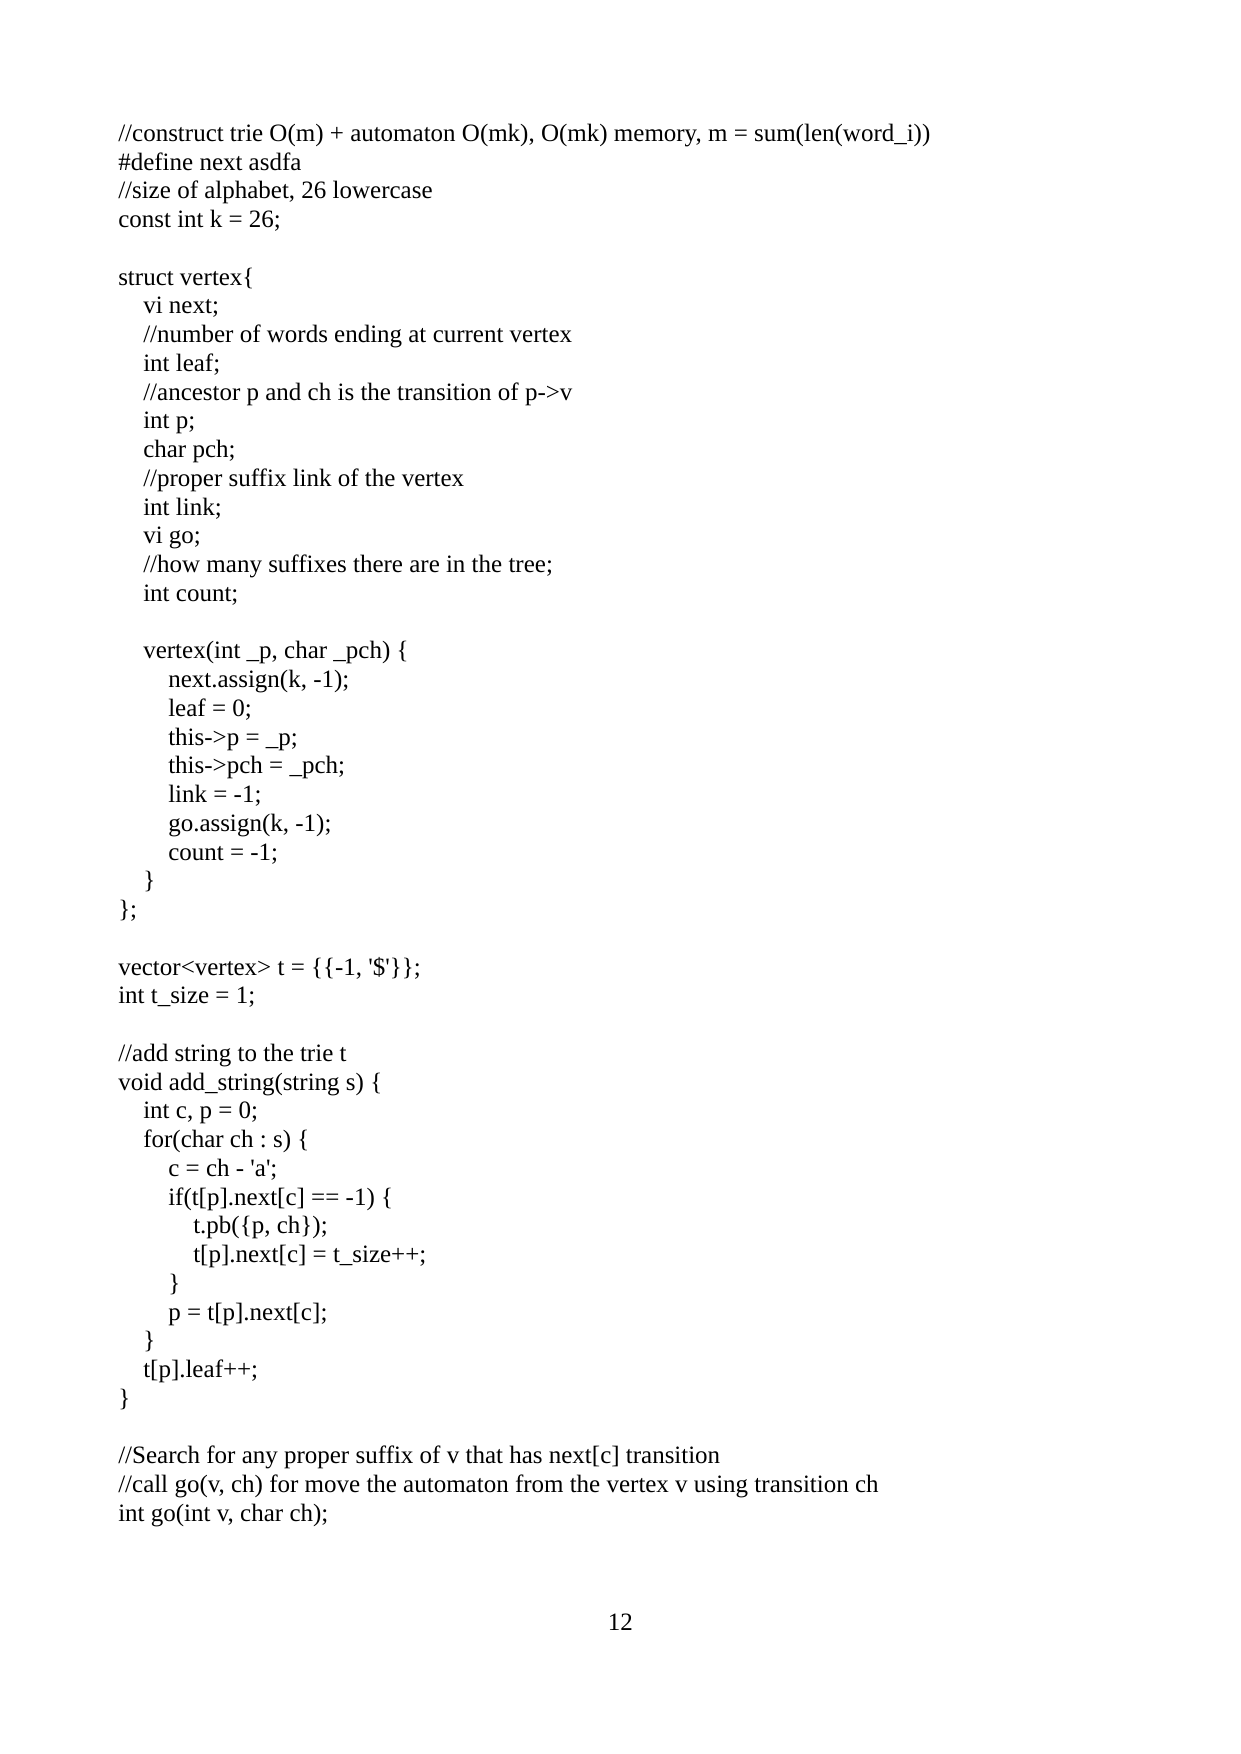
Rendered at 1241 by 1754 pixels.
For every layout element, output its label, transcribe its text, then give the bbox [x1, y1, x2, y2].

text char pch; [118, 434, 1122, 463]
text int leaf; [118, 348, 1122, 377]
text go.assign(k, -1); [118, 808, 1122, 837]
text } [118, 1383, 1122, 1412]
text //call go(v, ch) for move the automaton from the vertex v using transition ch [118, 1469, 1122, 1498]
text t.pb({p, ch}); [118, 1211, 1122, 1239]
text //proper suffix link of the vertex [118, 463, 1122, 492]
text int count; [118, 578, 1122, 607]
text } [118, 1268, 1122, 1297]
text } [118, 866, 1122, 894]
text //number of words ending at current vertex [118, 319, 1122, 348]
text //construct trie O(m) + automaton O(mk), O(mk) memory, m = sum(len(word_i)) [118, 118, 1122, 147]
text //Search for any proper suffix of v that has next[c] transition [118, 1441, 1122, 1469]
text int go(int v, char ch); [118, 1498, 1122, 1527]
text }; [118, 894, 1122, 923]
text int link; [118, 492, 1122, 521]
text vi next; [118, 291, 1122, 319]
text count = -1; [118, 837, 1122, 866]
text const int k = 26; [118, 204, 1122, 233]
text this->pch = _pch; [118, 751, 1122, 779]
text //ancestor p and ch is the transition of p->v [118, 377, 1122, 406]
text #define next asdfa [118, 147, 1122, 176]
text link = -1; [118, 779, 1122, 808]
text int c, p = 0; [118, 1096, 1122, 1124]
text vertex(int _p, char _pch) { [118, 636, 1122, 664]
text struct vertex{ [118, 262, 1122, 291]
text void add_string(string s) { [118, 1067, 1122, 1096]
text this->p = _p; [118, 722, 1122, 751]
text //how many suffixes there are in the tree; [118, 549, 1122, 578]
text //add string to the trie t [118, 1038, 1122, 1067]
text //size of alphabet, 26 lowercase [118, 176, 1122, 204]
text int t_size = 1; [118, 981, 1122, 1009]
text for(char ch : s) { [118, 1124, 1122, 1153]
text leaf = 0; [118, 693, 1122, 722]
text c = ch - 'a'; [118, 1153, 1122, 1182]
text vector<vertex> t = {{-1, '$'}}; [118, 952, 1122, 981]
text t[p].next[c] = t_size++; [118, 1239, 1122, 1268]
text } [118, 1326, 1122, 1354]
text vi go; [118, 521, 1122, 549]
text p = t[p].next[c]; [118, 1297, 1122, 1326]
text t[p].leaf++; [118, 1354, 1122, 1383]
text int p; [118, 406, 1122, 434]
text next.assign(k, -1); [118, 664, 1122, 693]
text if(t[p].next[c] == -1) { [118, 1182, 1122, 1211]
